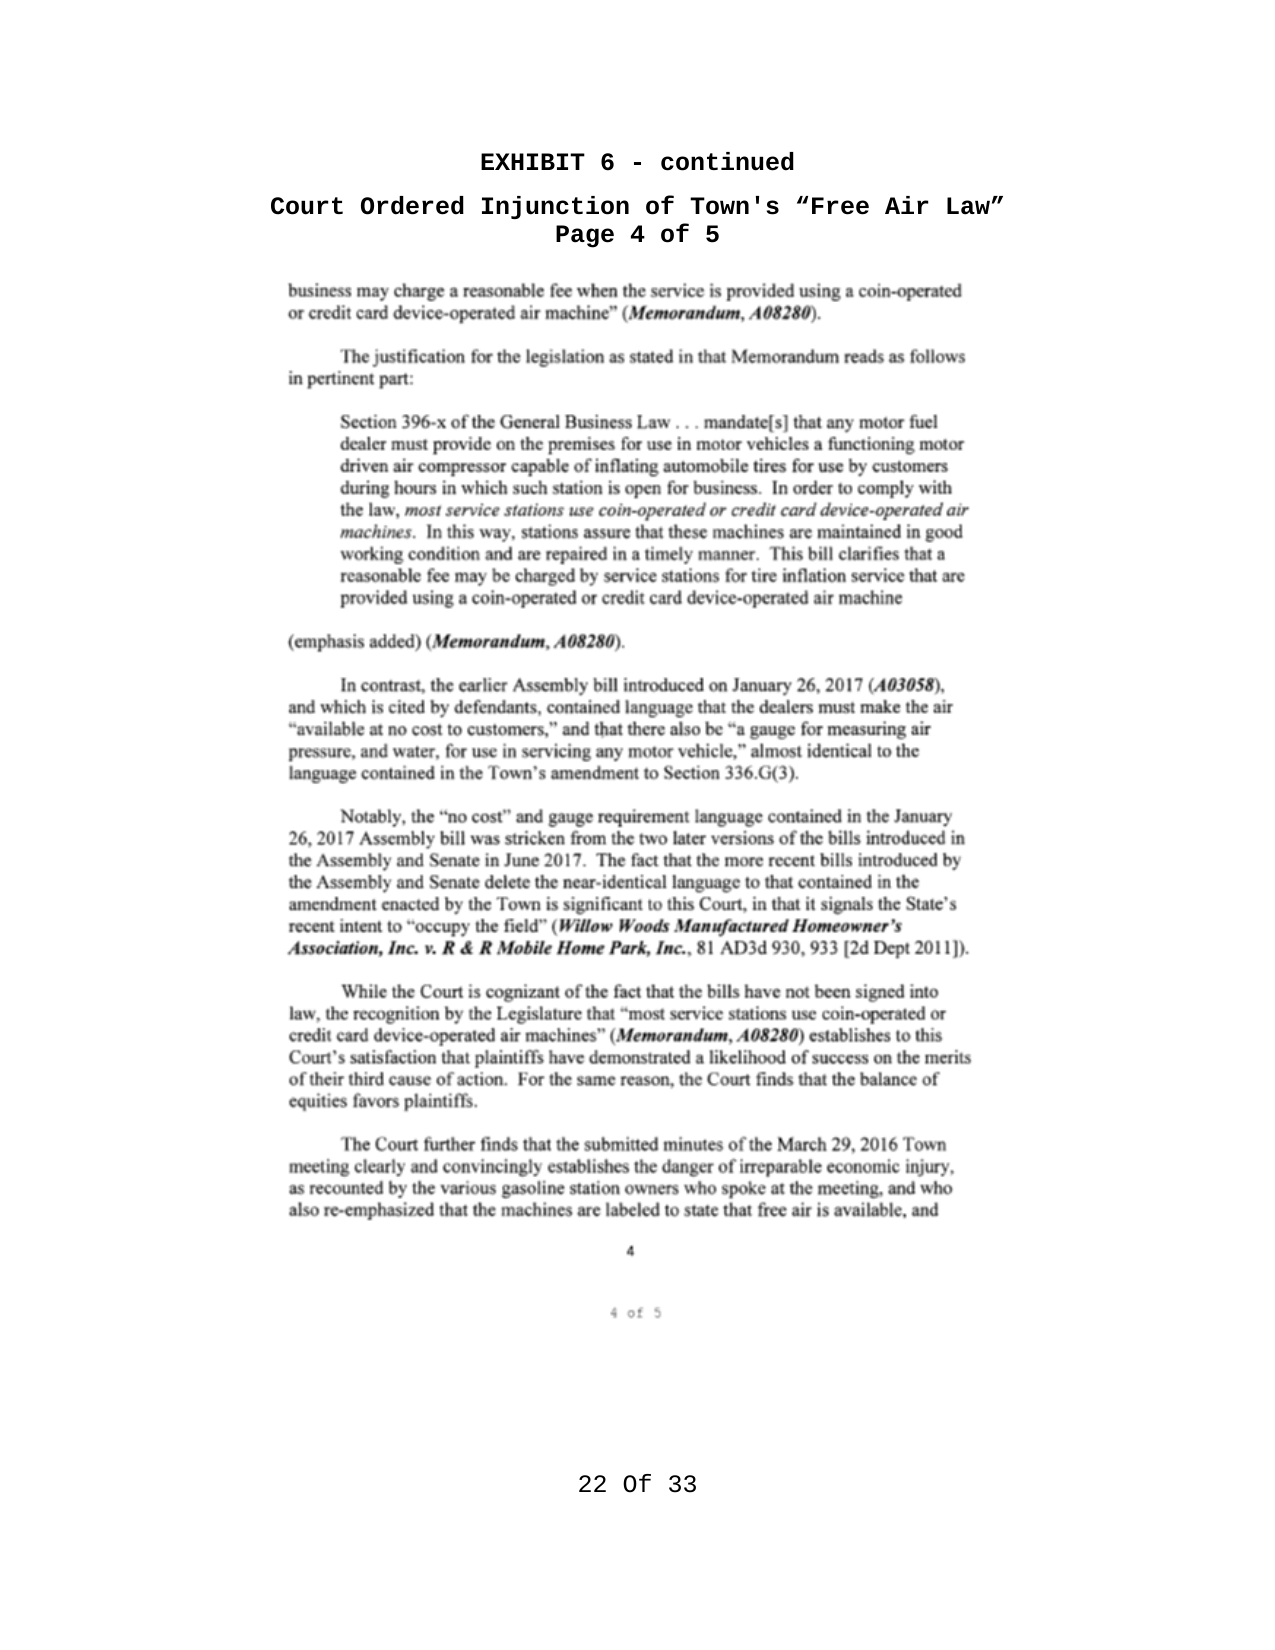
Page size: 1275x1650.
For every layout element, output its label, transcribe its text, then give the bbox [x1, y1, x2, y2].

picture [273, 265, 1002, 1326]
text Court Ordered Injunction of Town's “Free Air Law” Page 4 of 5 [150, 193, 1125, 250]
text EXHIBIT 6 - continued [150, 150, 1125, 178]
